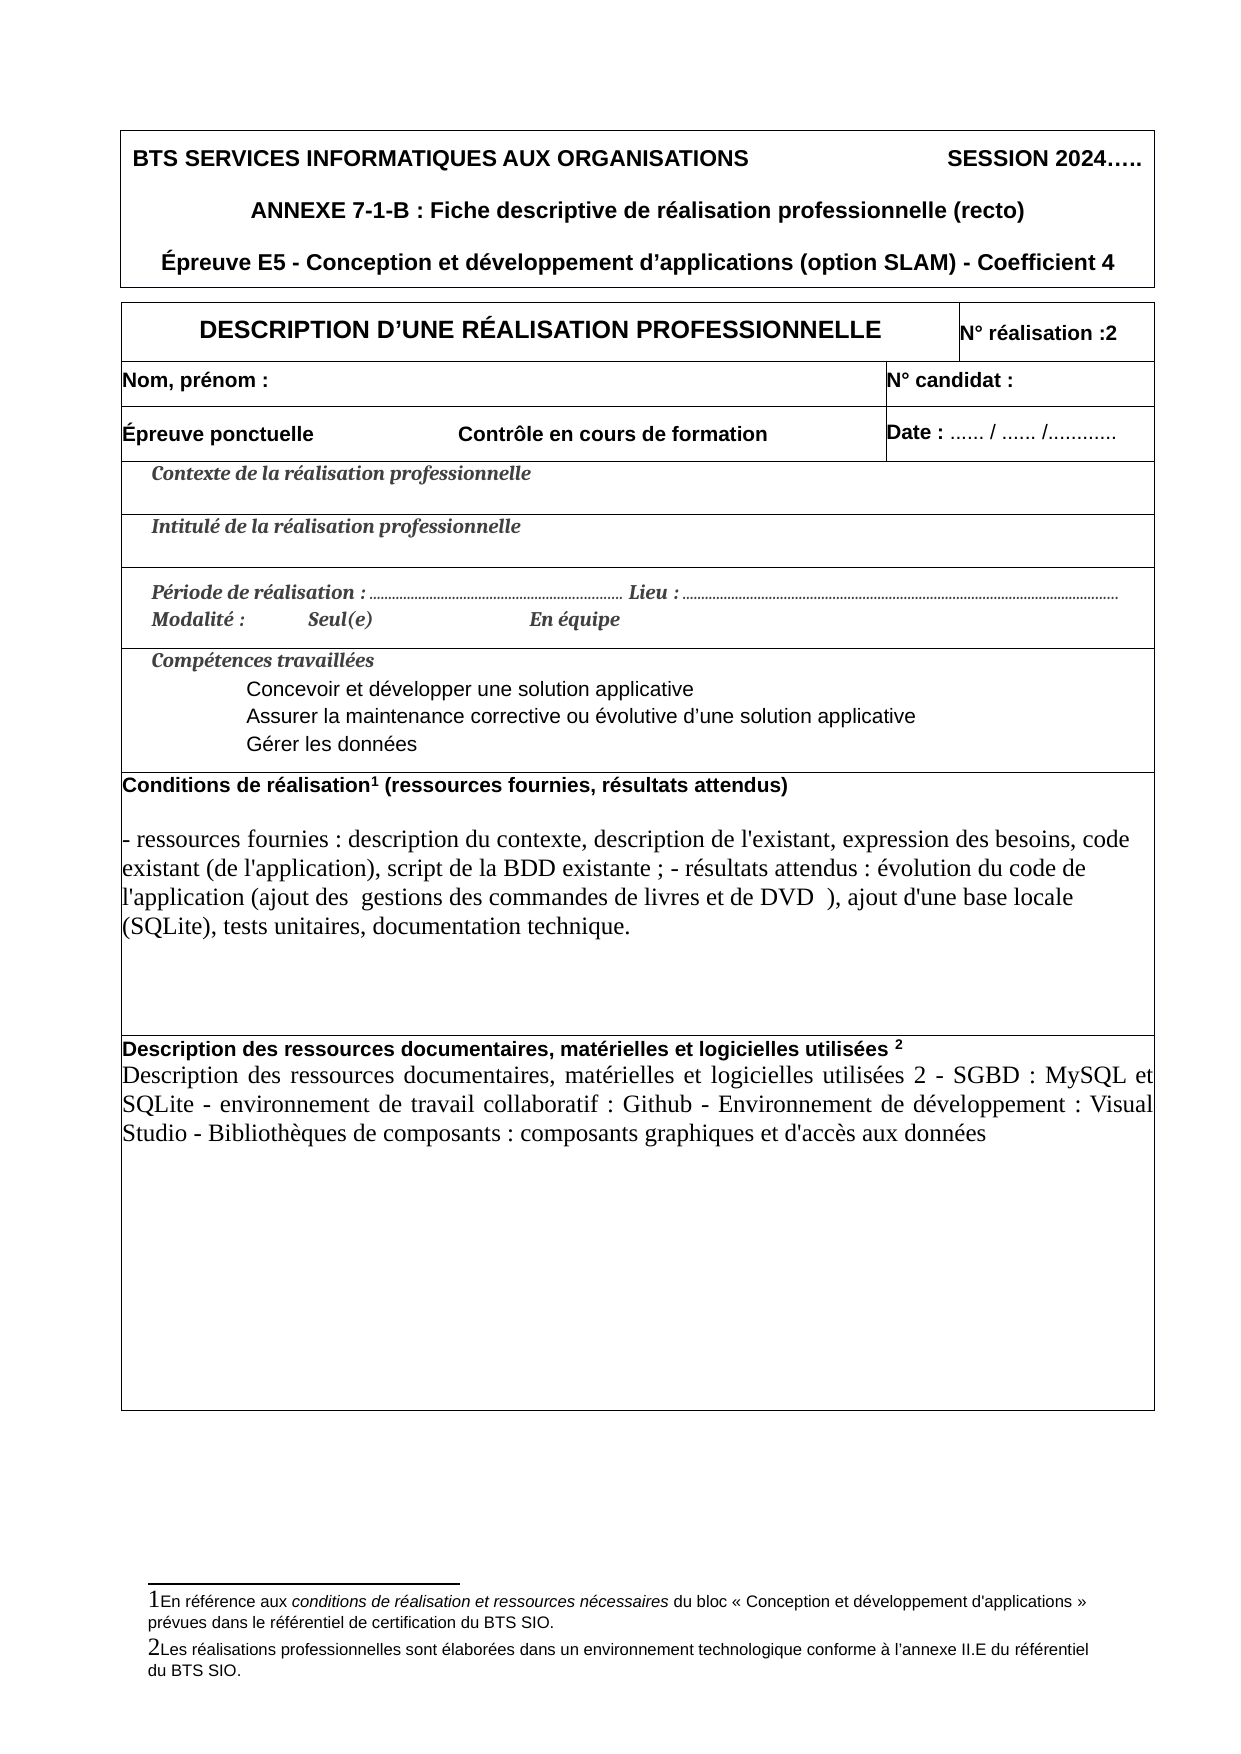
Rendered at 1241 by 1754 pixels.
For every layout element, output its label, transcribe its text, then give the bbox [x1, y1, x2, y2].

table_header BTS Services informatiques aux organisations SESSION 2024….. ANNEXE 7-1-B : Fiche descriptive de réalisation professionnelle (recto) Épreuve E5 - Conception et développement d’applications (option SLAM) - Coefficient 4 [121, 131, 1154, 287]
table_header DESCRIPTION D’UNE RÉALISATION PROFESSIONNELLE [122, 303, 959, 361]
table_cell Contrôle en cours de formation [458, 407, 886, 461]
table_cell Intitulé de la réalisation professionnelle [122, 515, 1154, 567]
table_cell Date : ...... / ...... /............ [887, 407, 1154, 461]
table_cell Conditions de réalisation (ressources fournies, résultats attendus) - ressources fournies : description du contexte, description de l'existant, expression des besoins, code existant (de l'application), script de la BDD existante ; - résultats attendus : évolution du code de l'application (ajout des gestions des commandes de livres et de DVD ), ajout d'une base locale (SQLite), tests unitaires, documentation technique. [122, 773, 1154, 1035]
table_cell Nom, prénom : [122, 362, 886, 406]
table_header N° réalisation :2 [960, 303, 1154, 361]
table_cell Période de réalisation : Lieu : Modalité : Seul(e) En équipe [122, 568, 1154, 648]
table_cell N° candidat : [887, 362, 1154, 406]
table_cell Compétences travaillées Concevoir et développer une solution applicative Assurer la maintenance corrective ou évolutive d’une solution applicative Gérer les données [122, 649, 1154, 772]
table_cell Épreuve ponctuelle [122, 407, 458, 461]
table_cell Description des ressources documentaires, matérielles et logicielles utilisées Description des ressources documentaires, matérielles et logicielles utilisées 2 - SGBD : MySQL et SQLite - environnement de travail collaboratif : Github - Environnement de développement : Visual Studio - Bibliothèques de composants : composants graphiques et d'accès aux données [122, 1036, 1154, 1410]
table_cell Contexte de la réalisation professionnelle [122, 462, 1154, 514]
